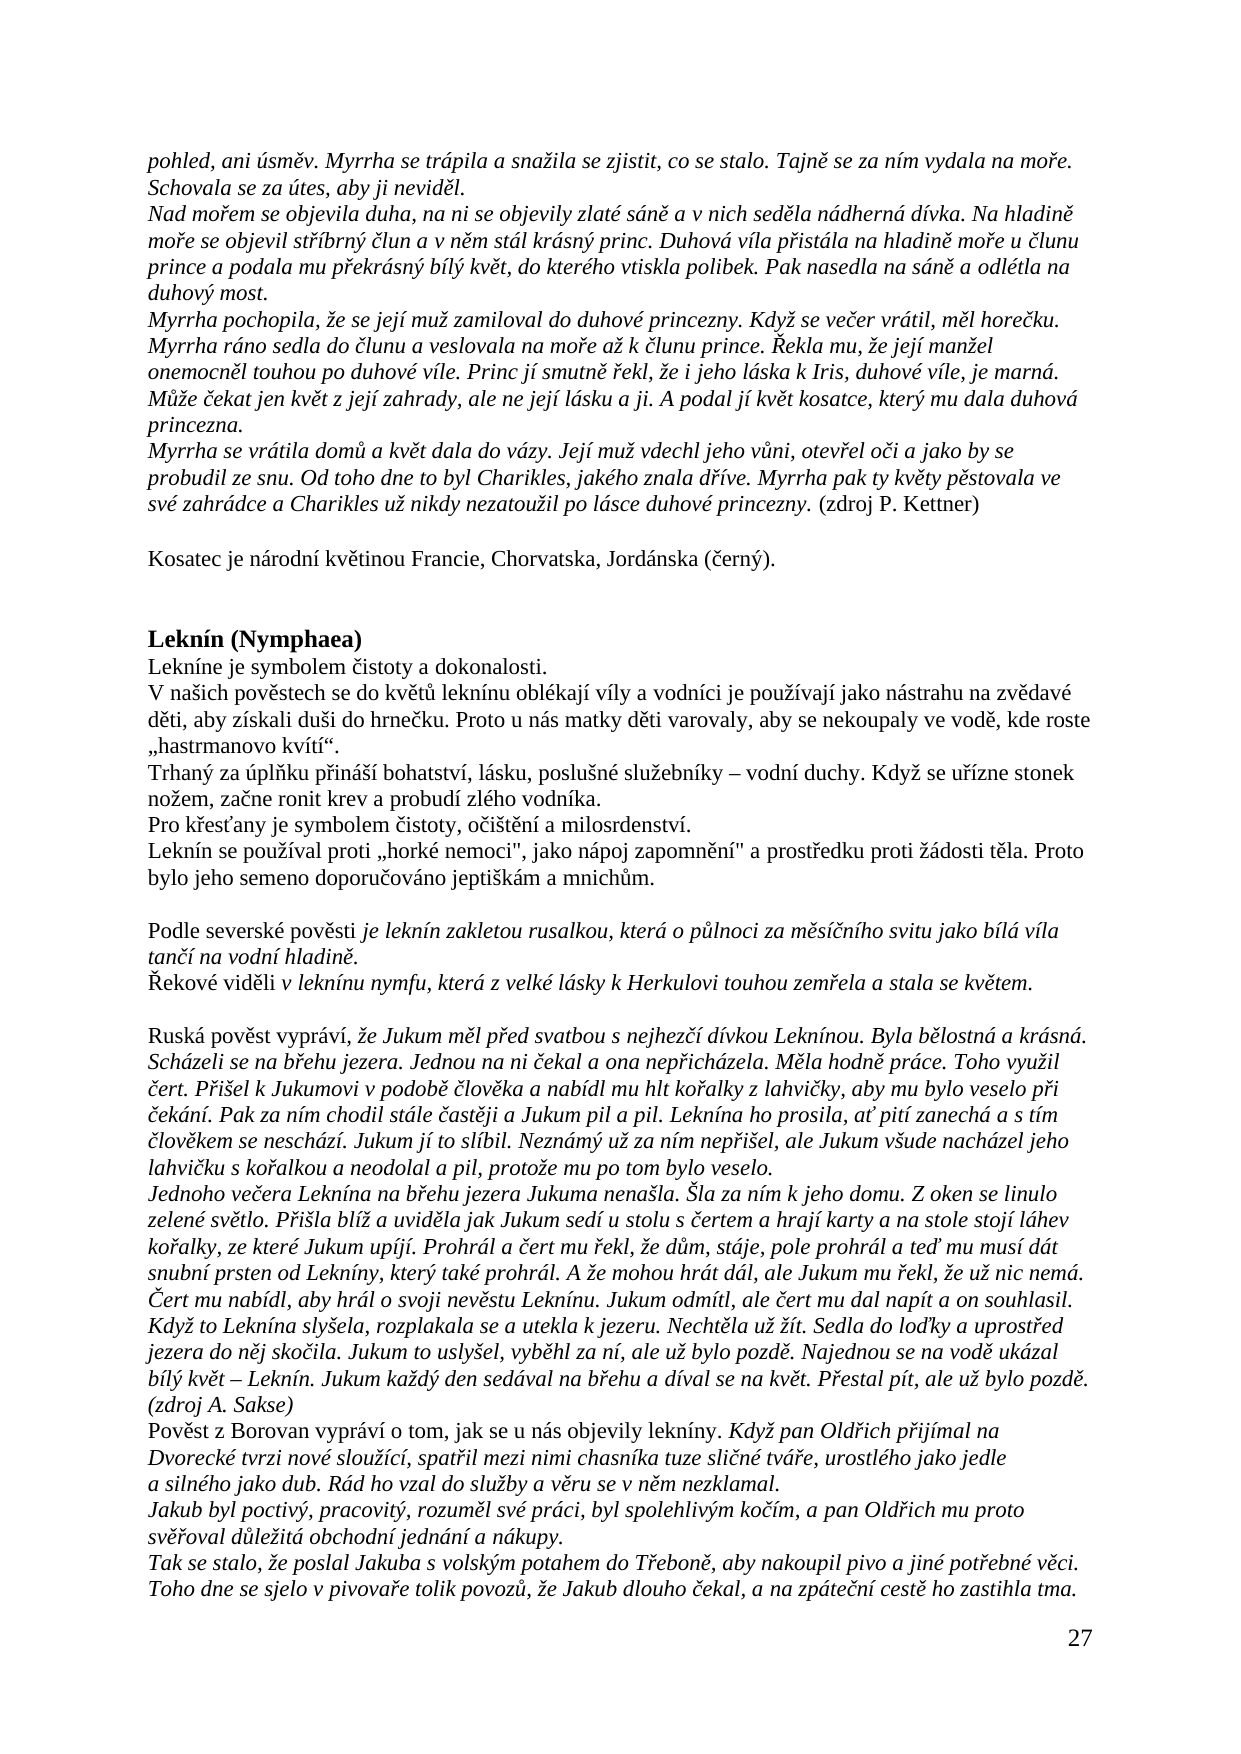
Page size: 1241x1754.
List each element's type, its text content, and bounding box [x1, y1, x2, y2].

text Podle severské pověsti je leknín zakletou rusalkou, která o půlnoci za měsíčního svitu jako bílá víla tančí na vodní hladině. [148, 917, 1093, 969]
text Lekníne je symbolem čistoty a dokonalosti. [148, 653, 1093, 679]
text Myrrha pochopila, že se její muž zamiloval do duhové princezny. Když se večer vrátil, měl horečku. Myrrha ráno sedla do člunu a veslovala na moře až k člunu prince. Řekla mu, že její manžel onemocněl touhou po duhové víle. Princ jí smutně řekl, že i jeho láska k Iris, duhové víle, je marná. Může čekat jen květ z její zahrady, ale ne její lásku a ji. A podal jí květ kosatce, který mu dala duhová princezna. [148, 306, 1093, 437]
text Jednoho večera Leknína na břehu jezera Jukuma nenašla. Šla za ním k jeho domu. Z oken se linulo zelené světlo. Přišla blíž a uviděla jak Jukum sedí u stolu s čertem a hrají karty a na stole stojí láhev kořalky, ze které Jukum upíjí. Prohrál a čert mu řekl, že dům, stáje, pole prohrál a teď mu musí dát snubní prsten od Lekníny, který také prohrál. A že mohou hrát dál, ale Jukum mu řekl, že už nic nemá. Čert mu nabídl, aby hrál o svoji nevěstu Leknínu. Jukum odmítl, ale čert mu dal napít a on souhlasil. Když to Leknína slyšela, rozplakala se a utekla k jezeru. Nechtěla už žít. Sedla do loďky a uprostřed jezera do něj skočila. Jukum to uslyšel, vyběhl za ní, ale už bylo pozdě. Najednou se na vodě ukázal bílý květ – Leknín. Jukum každý den sedával na břehu a díval se na květ. Přestal pít, ale už bylo pozdě. (zdroj A. Sakse) [148, 1180, 1093, 1417]
text V našich pověstech se do květů leknínu oblékají víly a vodníci je používají jako nástrahu na zvědavé děti, aby získali duši do hrnečku. Proto u nás matky děti varovaly, aby se nekoupaly ve vodě, kde roste „hastrmanovo kvítí“. [148, 679, 1093, 758]
text Pověst z Borovan vypráví o tom, jak se u nás objevily lekníny. Když pan Oldřich přijímal na Dvorecké tvrzi nové sloužící, spatřil mezi nimi chasníka tuze sličné tváře, urostlého jako jedle a silného jako dub. Rád ho vzal do služby a věru se v něm nezklamal. Jakub byl poctivý, pracovitý, rozuměl své práci, byl spolehlivým kočím, a pan Oldřich mu proto svěřoval důležitá obchodní jednání a nákupy. Tak se stalo, že poslal Jakuba s volským potahem do Třeboně, aby nakoupil pivo a jiné potřebné věci. Toho dne se sjelo v pivovaře tolik povozů, že Jakub dlouho čekal, a na zpáteční cestě ho zastihla tma. [148, 1417, 1093, 1602]
text Trhaný za úplňku přináší bohatství, lásku, poslušné služebníky – vodní duchy. Když se uřízne stonek nožem, začne ronit krev a probudí zlého vodníka. [148, 758, 1093, 811]
text Kosatec je národní květinou Francie, Chorvatska, Jordánska (černý). [148, 545, 1093, 572]
text Řekové viděli v leknínu nymfu, která z velké lásky k Herkulovi touhou zemřela a stala se květem. [148, 969, 1093, 996]
text Pro křesťany je symbolem čistoty, očištění a milosrdenství. [148, 811, 1093, 838]
text pohled, ani úsměv. Myrrha se trápila a snažila se zjistit, co se stalo. Tajně se za ním vydala na moře. Schovala se za útes, aby ji neviděl. [148, 148, 1093, 200]
text Leknín se používal proti „horké nemoci", jako nápoj zapomnění" a prostředku proti žádosti těla. Proto bylo jeho semeno doporučováno jeptiškám a mnichům. [148, 838, 1093, 890]
text Myrrha se vrátila domů a květ dala do vázy. Její muž vdechl jeho vůni, otevřel oči a jako by se probudil ze snu. Od toho dne to byl Charikles, jakého znala dříve. Myrrha pak ty květy pěstovala ve své zahrádce a Charikles už nikdy nezatoužil po lásce duhové princezny. (zdroj P. Kettner) [148, 437, 1093, 517]
text Leknín (Nymphaea) [148, 624, 1093, 653]
text Ruská pověst vypráví, že Jukum měl před svatbou s nejhezčí dívkou Leknínou. Byla bělostná a krásná. Scházeli se na břehu jezera. Jednou na ni čekal a ona nepřicházela. Měla hodně práce. Toho využil čert. Přišel k Jukumovi v podobě člověka a nabídl mu hlt kořalky z lahvičky, aby mu bylo veselo při čekání. Pak za ním chodil stále častěji a Jukum pil a pil. Leknína ho prosila, ať pití zanechá a s tím člověkem se neschází. Jukum jí to slíbil. Neznámý už za ním nepřišel, ale Jukum všude nacházel jeho lahvičku s kořalkou a neodolal a pil, protože mu po tom bylo veselo. [148, 1022, 1093, 1180]
text Nad mořem se objevila duha, na ni se objevily zlaté sáně a v nich seděla nádherná dívka. Na hladině moře se objevil stříbrný člun a v něm stál krásný princ. Duhová víla přistála na hladině moře u člunu prince a podala mu překrásný bílý květ, do kterého vtiskla polibek. Pak nasedla na sáně a odlétla na duhový most. [148, 200, 1093, 306]
